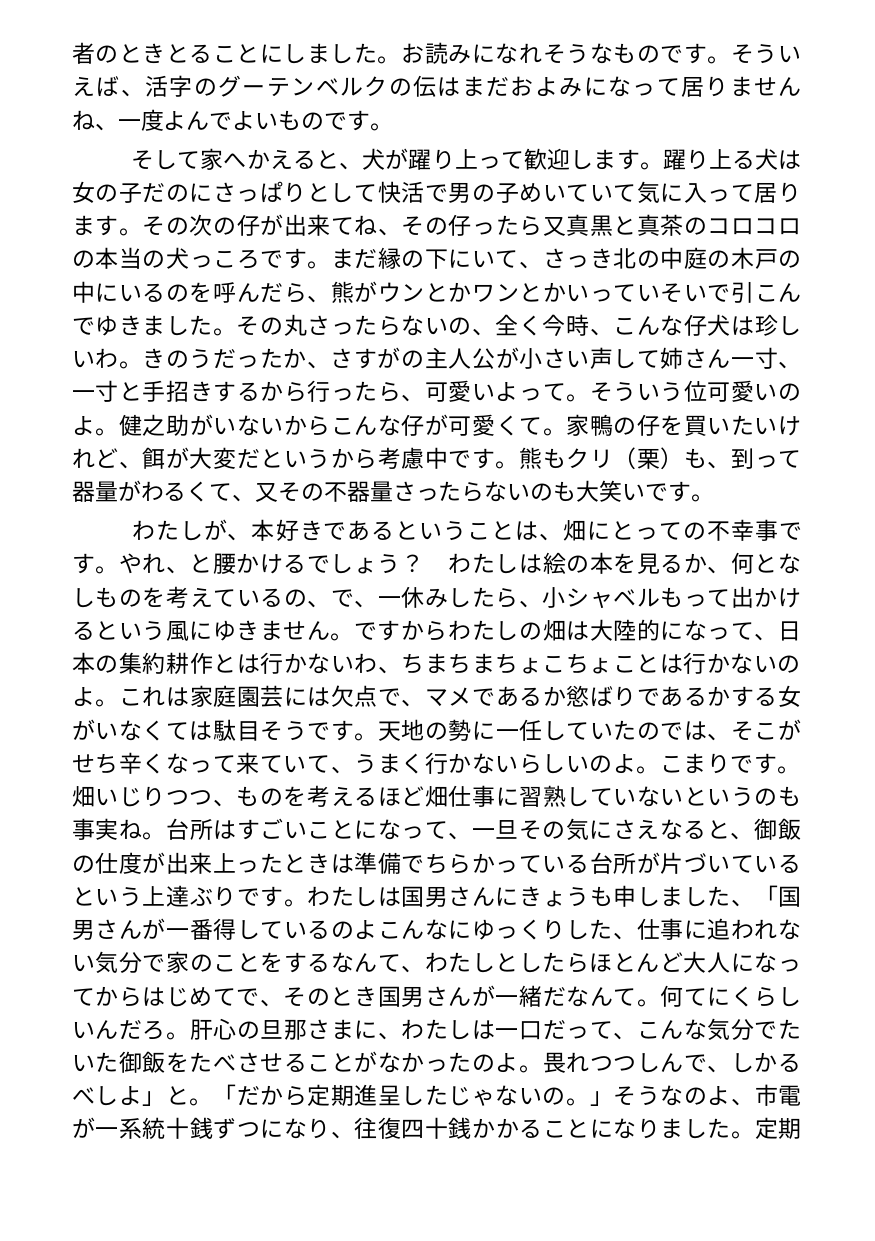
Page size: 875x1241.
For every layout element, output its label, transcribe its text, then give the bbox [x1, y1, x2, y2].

text わたしが、本好きであるということは、畑にとっての不幸事です。やれ、と腰かけるでしょう？ わたしは絵の本を見るか、何となしものを考えているの、で、一休みしたら、小シャベルもって出かけるという風にゆきません。ですからわたしの畑は大陸的になって、日本の集約耕作とは行かないわ、ちまちまちょこちょことは行かないのよ。これは家庭園芸には欠点で、マメであるか慾ばりであるかする女がいなくては駄目そうです。天地の勢に一任していたのでは、そこがせち辛くなって来ていて、うまく行かないらしいのよ。こまりです。畑いじりつつ、ものを考えるほど畑仕事に習熟していないというのも事実ね。台所はすごいことになって、一旦その気にさえなると、御飯の仕度が出来上ったときは準備でちらかっている台所が片づいているという上達ぶりです。わたしは国男さんにきょうも申しました、「国男さんが一番得しているのよこんなにゆっくりした、仕事に追われない気分で家のことをするなんて、わたしとしたらほとんど大人になってからはじめてで、そのとき国男さんが一緒だなんて。何てにくらしいんだろ。肝心の旦那さまに、わたしは一口だって、こんな気分でたいた御飯をたべさせることがなかったのよ。畏れつつしんで、しかるべしよ」と。「だから定期進呈したじゃないの。」そうなのよ、市電が一系統十銭ずつになり、往復四十銭かかることになりました。定期 [72, 513, 802, 1144]
text 者のときとることにしました。お読みになれそうなものです。そういえば、活字のグーテンベルクの伝はまだおよみになって居りませんね、一度よんでよいものです。 [72, 36, 802, 136]
text そして家へかえると、犬が躍り上って歓迎します。躍り上る犬は女の子だのにさっぱりとして快活で男の子めいていて気に入って居ります。その次の仔が出来てね、その仔ったら又真黒と真茶のコロコロの本当の犬っころです。まだ縁の下にいて、さっき北の中庭の木戸の中にいるのを呼んだら、熊がウンとかワンとかいっていそいで引こんでゆきました。その丸さったらないの、全く今時、こんな仔犬は珍しいわ。きのうだったか、さすがの主人公が小さい声して姉さん一寸、一寸と手招きするから行ったら、可愛いよって。そういう位可愛いのよ。健之助がいないからこんな仔が可愛くて。家鴨の仔を買いたいけれど、餌が大変だというから考慮中です。熊もクリ（栗）も、到って器量がわるくて、又その不器量さったらないのも大笑いです。 [72, 142, 802, 507]
